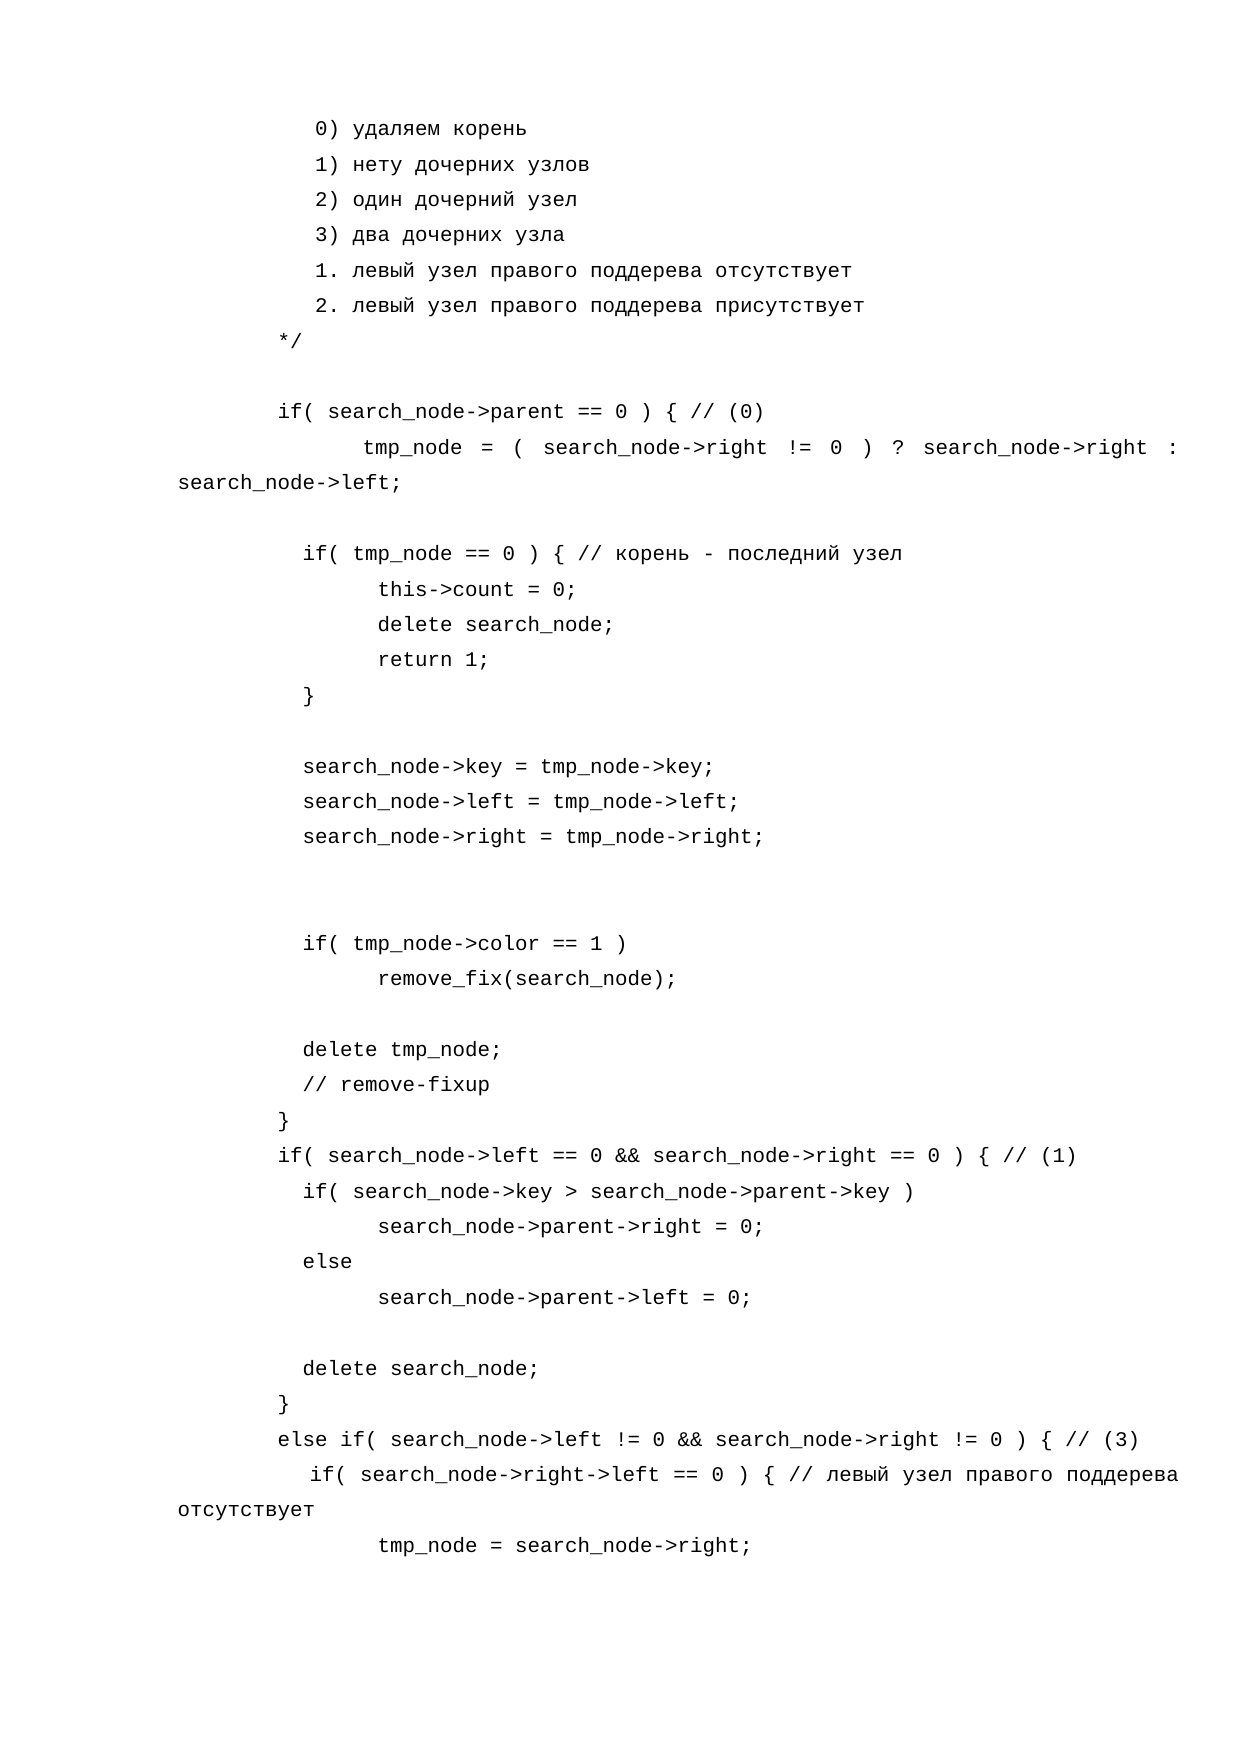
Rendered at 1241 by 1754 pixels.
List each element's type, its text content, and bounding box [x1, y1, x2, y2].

text if( search_node->left == 0 && search_node->right == 0 ) { // (1) [177, 1145, 1181, 1169]
text if( search_node->key > search_node->parent->key ) [177, 1181, 1181, 1204]
text delete tmp_node; [177, 1039, 1181, 1063]
text search_node->left = tmp_node->left; [177, 791, 1181, 815]
text return 1; [177, 649, 1181, 673]
text } [177, 685, 1181, 708]
text delete search_node; [177, 1358, 1181, 1381]
text else [177, 1251, 1181, 1275]
text 1) нету дочерних узлов [177, 153, 1181, 177]
text else if( search_node->left != 0 && search_node->right != 0 ) { // (3) [177, 1428, 1181, 1452]
text tmp_node = ( search_node->right != 0 ) ? search_node->right : search_node->left; [177, 437, 1181, 496]
text search_node->key = tmp_node->key; [177, 756, 1181, 779]
text if( tmp_node == 0 ) { // корень - последний узел [177, 543, 1181, 567]
text this->count = 0; [177, 578, 1181, 602]
text 3) два дочерних узла [177, 224, 1181, 248]
text 2. левый узел правого поддерева присутствует [177, 295, 1181, 319]
text 1. левый узел правого поддерева отсутствует [177, 260, 1181, 283]
text } [177, 1110, 1181, 1133]
text search_node->right = tmp_node->right; [177, 826, 1181, 850]
text 2) один дочерний узел [177, 189, 1181, 213]
text 0) удаляем корень [177, 118, 1181, 142]
text if( search_node->right->left == 0 ) { // левый узел правого поддерева отсутствует [177, 1464, 1181, 1523]
text search_node->parent->left = 0; [177, 1287, 1181, 1311]
text } [177, 1393, 1181, 1417]
text */ [177, 331, 1181, 354]
text tmp_node = search_node->right; [177, 1535, 1181, 1558]
text if( search_node->parent == 0 ) { // (0) [177, 401, 1181, 425]
text if( tmp_node->color == 1 ) [177, 933, 1181, 956]
text search_node->parent->right = 0; [177, 1216, 1181, 1240]
text delete search_node; [177, 614, 1181, 638]
text // remove-fixup [177, 1074, 1181, 1098]
text remove_fix(search_node); [177, 968, 1181, 992]
